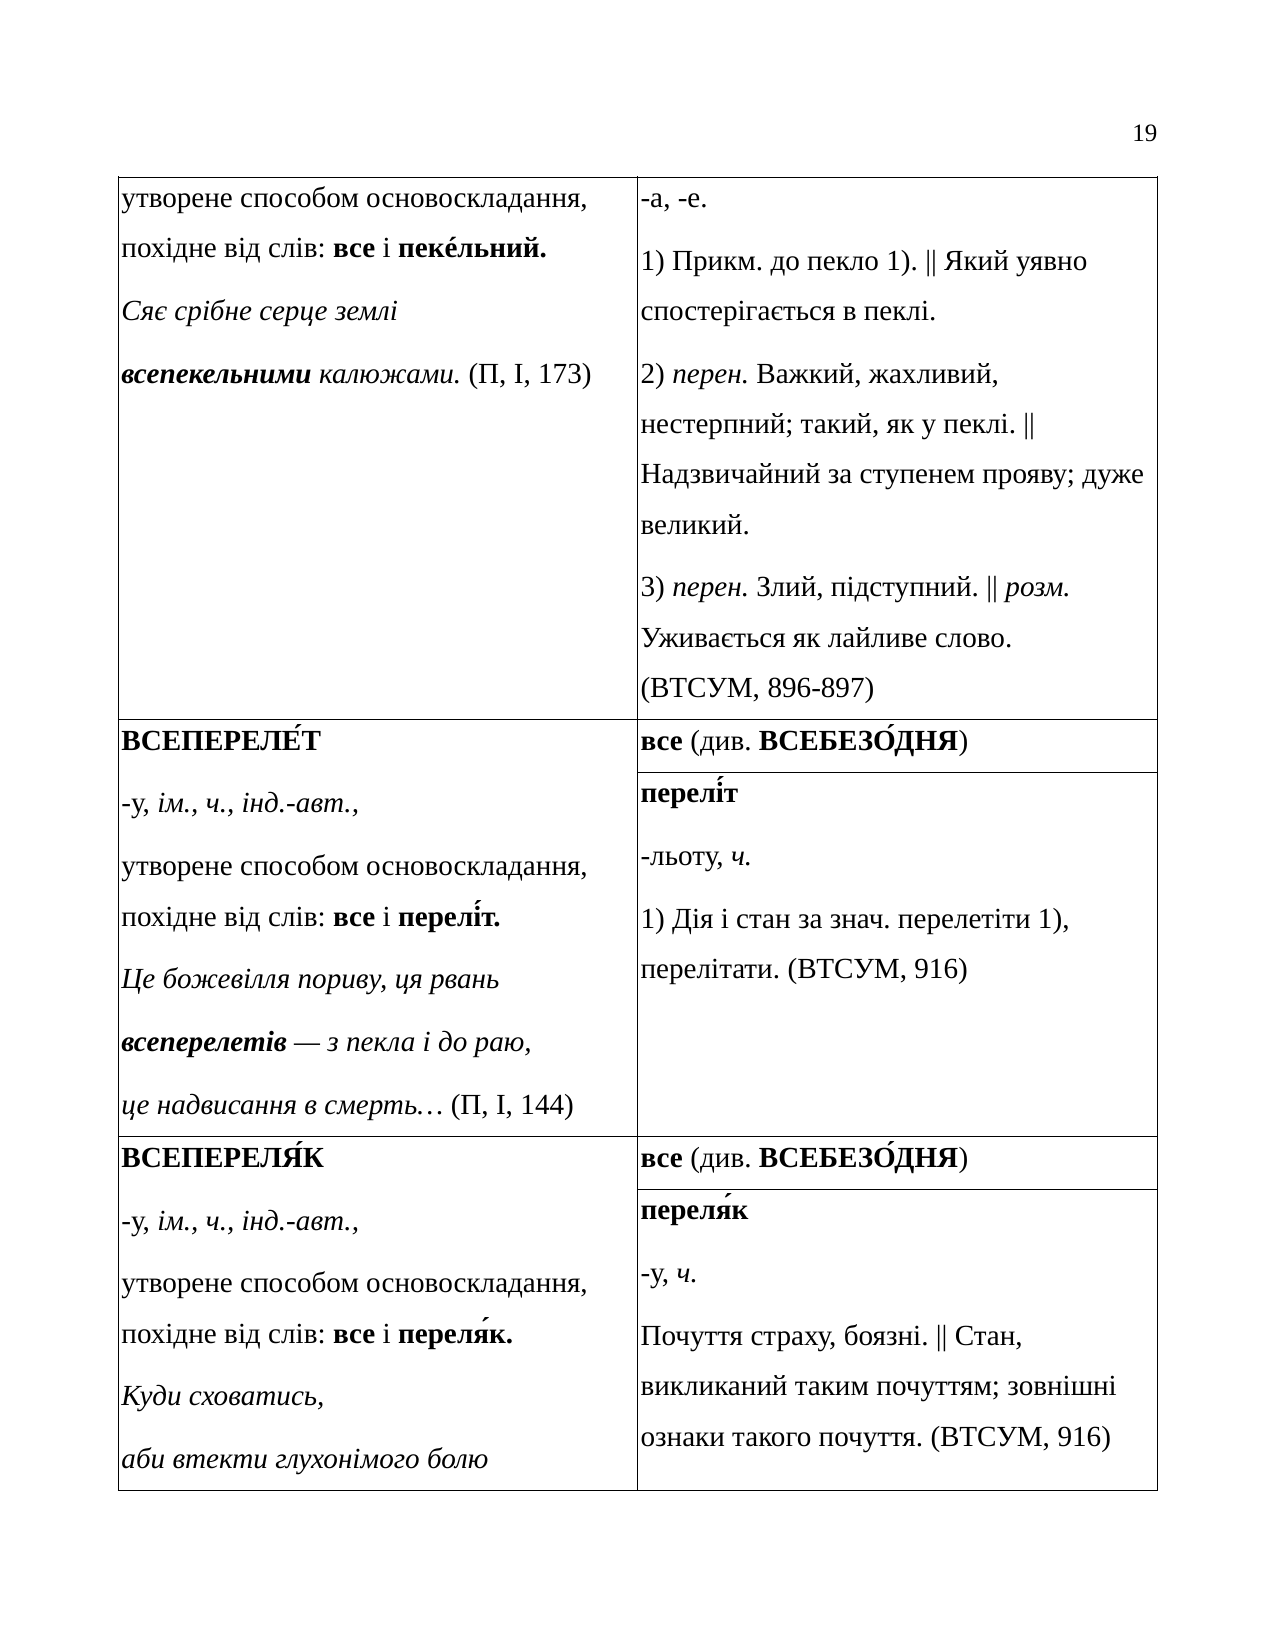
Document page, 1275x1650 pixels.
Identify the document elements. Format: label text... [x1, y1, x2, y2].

table_cell перелі́т -льоту, ч. 1) Дія і стан за знач. перелетіти 1), перелітати. (ВТСУМ, 916) [638, 773, 1157, 1136]
table_cell ВСЕПЕРЕЛЯ́К -у, ім., ч., інд.-авт., утворене способом основоскладання, похідне від слів: все і переля́к. Куди сховатись, аби втекти глухонімого болю [119, 1137, 637, 1490]
table_cell ВСЕПЕРЕЛЕ́Т -у, ім., ч., інд.-авт., утворене способом основоскладання, похідне від слів: все і перелі́т. Це божевілля пориву, ця рвань всеперелетів — з пекла і до раю, це надвисання в смерть… (П, І, 144) [119, 720, 637, 1136]
table_cell все (див. ВСЕБЕЗО́ДНЯ) [638, 720, 1157, 772]
table_cell все (див. ВСЕБЕЗО́ДНЯ) [638, 1137, 1157, 1189]
table_cell переля́к -у, ч. Почуття страху, боязні. || Стан, викликаний таким почуттям; зовнішні ознаки такого почуття. (ВТСУМ, 916) [638, 1190, 1157, 1490]
table_cell утворене способом основоскладання, похідне від слів: все і пекéльний. Сяє срібне серце землі всепекельними калюжами. (П, І, 173) [119, 178, 637, 719]
table_cell -а, -е. 1) Прикм. до пекло 1). || Який уявно спостерігається в пеклі. 2) перен. Важкий, жахливий, нестерпний; такий, як у пеклі. || Надзвичайний за ступенем прояву; дуже великий. 3) перен. Злий, підступний. || розм. Уживається як лайливе слово. (ВТСУМ, 896-897) [638, 178, 1157, 719]
